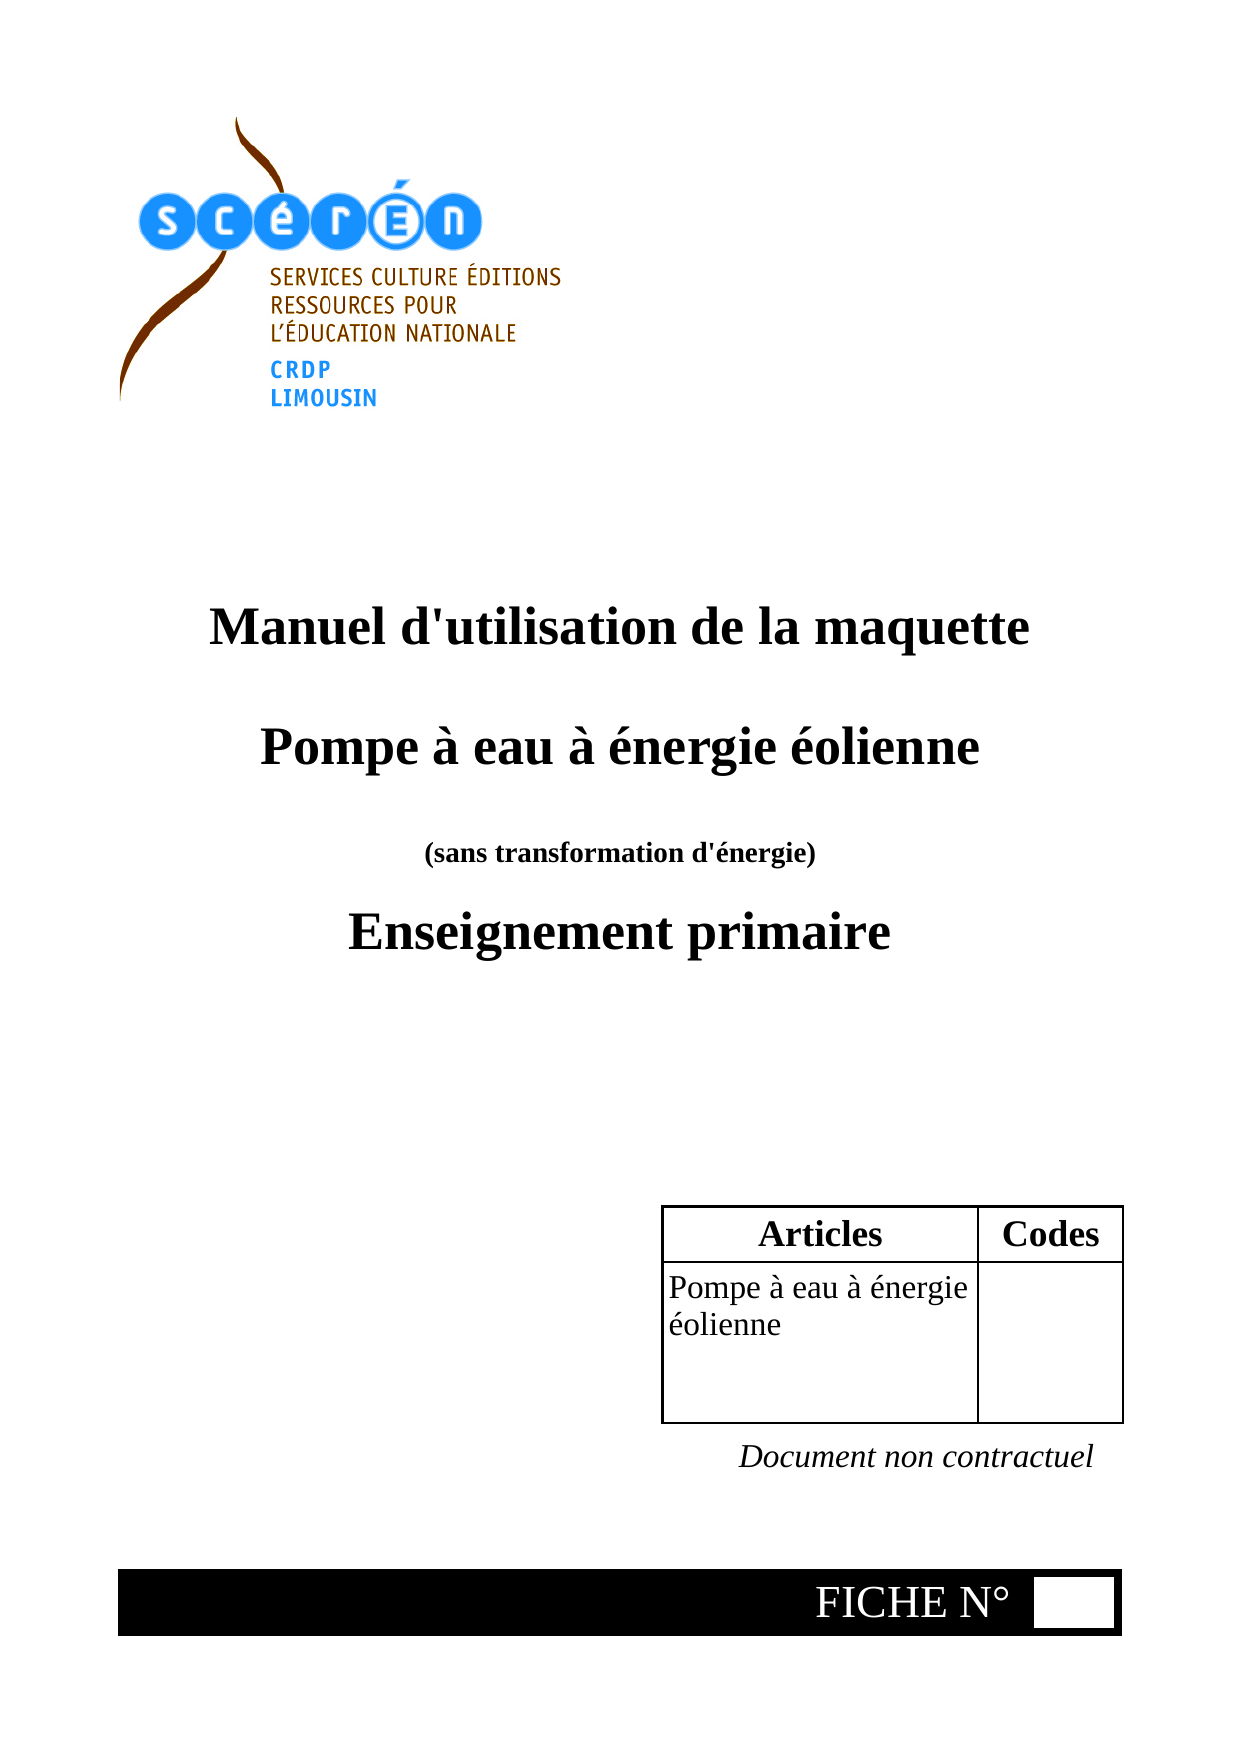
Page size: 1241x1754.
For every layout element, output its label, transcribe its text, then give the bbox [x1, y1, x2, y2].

table_cell [979, 1263, 1122, 1422]
picture [119, 117, 570, 412]
table_cell Pompe à eau à énergie éolienne [664, 1263, 977, 1422]
text Enseignement primaire [118, 901, 1122, 961]
text Document non contractuel [118, 1437, 1122, 1474]
text Pompe à eau à énergie éolienne [118, 716, 1122, 776]
text Manuel d'utilisation de la maquette [118, 596, 1122, 656]
table_header Codes [979, 1208, 1122, 1261]
text (sans transformation d'énergie) [118, 836, 1122, 869]
table_header Articles [664, 1208, 977, 1261]
